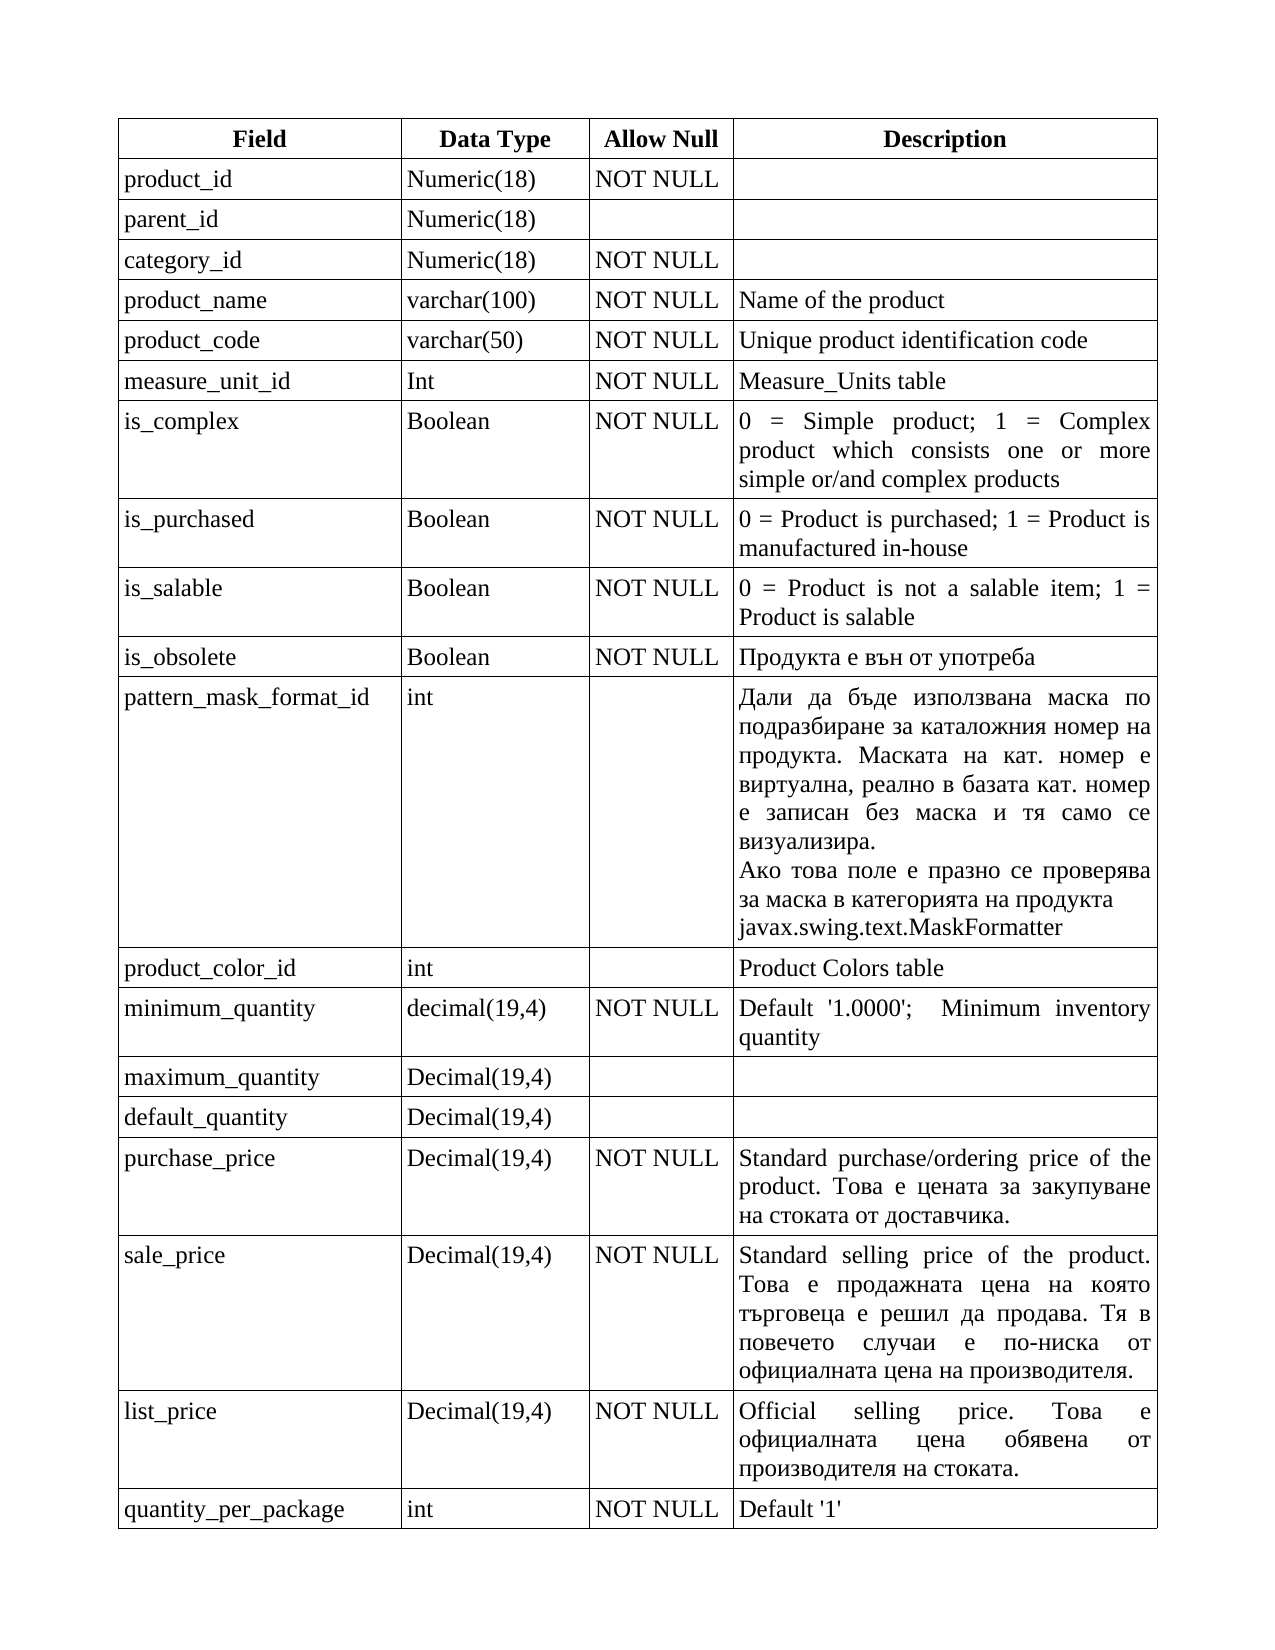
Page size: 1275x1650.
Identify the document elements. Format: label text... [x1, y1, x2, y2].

table_cell Product Colors table [734, 948, 1157, 987]
table_cell Boolean [402, 499, 589, 567]
table_cell [590, 1097, 733, 1137]
table_cell [590, 200, 733, 239]
table_cell [734, 240, 1157, 279]
table_cell NOT NULL [590, 361, 733, 400]
table_header Allow Null [590, 119, 733, 158]
table_cell NOT NULL [590, 1138, 733, 1235]
table_cell [590, 948, 733, 987]
table_cell is_obsolete [119, 637, 401, 676]
table_cell category_id [119, 240, 401, 279]
table_cell Standard purchase/ordering price of the product. Това е цената за закупуване на стоката от доставчика. [734, 1138, 1157, 1235]
table_cell decimal(19,4) [402, 988, 589, 1056]
table_cell NOT NULL [590, 159, 733, 199]
table_cell sale_price [119, 1236, 401, 1390]
table_cell list_price [119, 1391, 401, 1488]
table_cell quantity_per_package [119, 1489, 401, 1528]
table_cell 0 = Product is not a salable item; 1 = Product is salable [734, 568, 1157, 636]
table_header Field [119, 119, 401, 158]
table_cell NOT NULL [590, 568, 733, 636]
table_cell [590, 677, 733, 947]
table_cell Unique product identification code [734, 321, 1157, 360]
table_cell 0 = Product is purchased; 1 = Product is manufactured in-house [734, 499, 1157, 567]
table_cell Int [402, 361, 589, 400]
table_cell product_id [119, 159, 401, 199]
table_cell NOT NULL [590, 499, 733, 567]
table_cell Default '1.0000'; Minimum inventory quantity [734, 988, 1157, 1056]
table_cell parent_id [119, 200, 401, 239]
table_cell Decimal(19,4) [402, 1138, 589, 1235]
table_cell [734, 1097, 1157, 1137]
table_cell varchar(50) [402, 321, 589, 360]
table_cell [590, 1057, 733, 1096]
table_cell [734, 159, 1157, 199]
table_cell Boolean [402, 568, 589, 636]
table_cell Decimal(19,4) [402, 1097, 589, 1137]
table_cell purchase_price [119, 1138, 401, 1235]
table_cell int [402, 1489, 589, 1528]
table_cell product_name [119, 280, 401, 320]
table_cell [734, 200, 1157, 239]
table_cell NOT NULL [590, 637, 733, 676]
table_header Description [734, 119, 1157, 158]
table_cell NOT NULL [590, 1236, 733, 1390]
table_cell default_quantity [119, 1097, 401, 1137]
table_cell Boolean [402, 401, 589, 498]
table_cell Дали да бъде използвана маска по подразбиране за каталожния номер на продукта. Маската на кат. номер е виртуална, реално в базата кат. номер е записан без маска и тя само се визуализира. Ако това поле е празно се проверява за маска в категорията на продукта javax.swing.text.MaskFormatter [734, 677, 1157, 947]
table_cell is_complex [119, 401, 401, 498]
table_cell varchar(100) [402, 280, 589, 320]
table_cell Official selling price. Това е официалната цена обявена от производителя на стоката. [734, 1391, 1157, 1488]
table_cell product_code [119, 321, 401, 360]
table_cell Standard selling price of the product. Това е продажната цена на която търговеца е решил да продава. Тя в повечето случаи е по-ниска от официалната цена на производителя. [734, 1236, 1157, 1390]
table_cell Decimal(19,4) [402, 1391, 589, 1488]
table_cell Default '1' [734, 1489, 1157, 1528]
table_cell measure_unit_id [119, 361, 401, 400]
table_cell NOT NULL [590, 401, 733, 498]
table_cell Measure_Units table [734, 361, 1157, 400]
table_cell maximum_quantity [119, 1057, 401, 1096]
table_cell [734, 1057, 1157, 1096]
table_cell NOT NULL [590, 1391, 733, 1488]
table_cell is_salable [119, 568, 401, 636]
table_cell 0 = Simple product; 1 = Complex product which consists one or more simple or/and complex products [734, 401, 1157, 498]
table_cell NOT NULL [590, 988, 733, 1056]
table_cell Boolean [402, 637, 589, 676]
table_cell Decimal(19,4) [402, 1236, 589, 1390]
table_cell NOT NULL [590, 240, 733, 279]
table_cell Numeric(18) [402, 240, 589, 279]
table_cell Продукта е вън от употреба [734, 637, 1157, 676]
table_cell product_color_id [119, 948, 401, 987]
table_cell Numeric(18) [402, 200, 589, 239]
table_cell pattern_mask_format_id [119, 677, 401, 947]
table_cell int [402, 948, 589, 987]
table_header Data Type [402, 119, 589, 158]
table_cell is_purchased [119, 499, 401, 567]
table_cell int [402, 677, 589, 947]
table_cell NOT NULL [590, 321, 733, 360]
table_cell NOT NULL [590, 1489, 733, 1528]
table_cell NOT NULL [590, 280, 733, 320]
table_cell Numeric(18) [402, 159, 589, 199]
table_cell Name of the product [734, 280, 1157, 320]
table_cell Decimal(19,4) [402, 1057, 589, 1096]
table_cell minimum_quantity [119, 988, 401, 1056]
